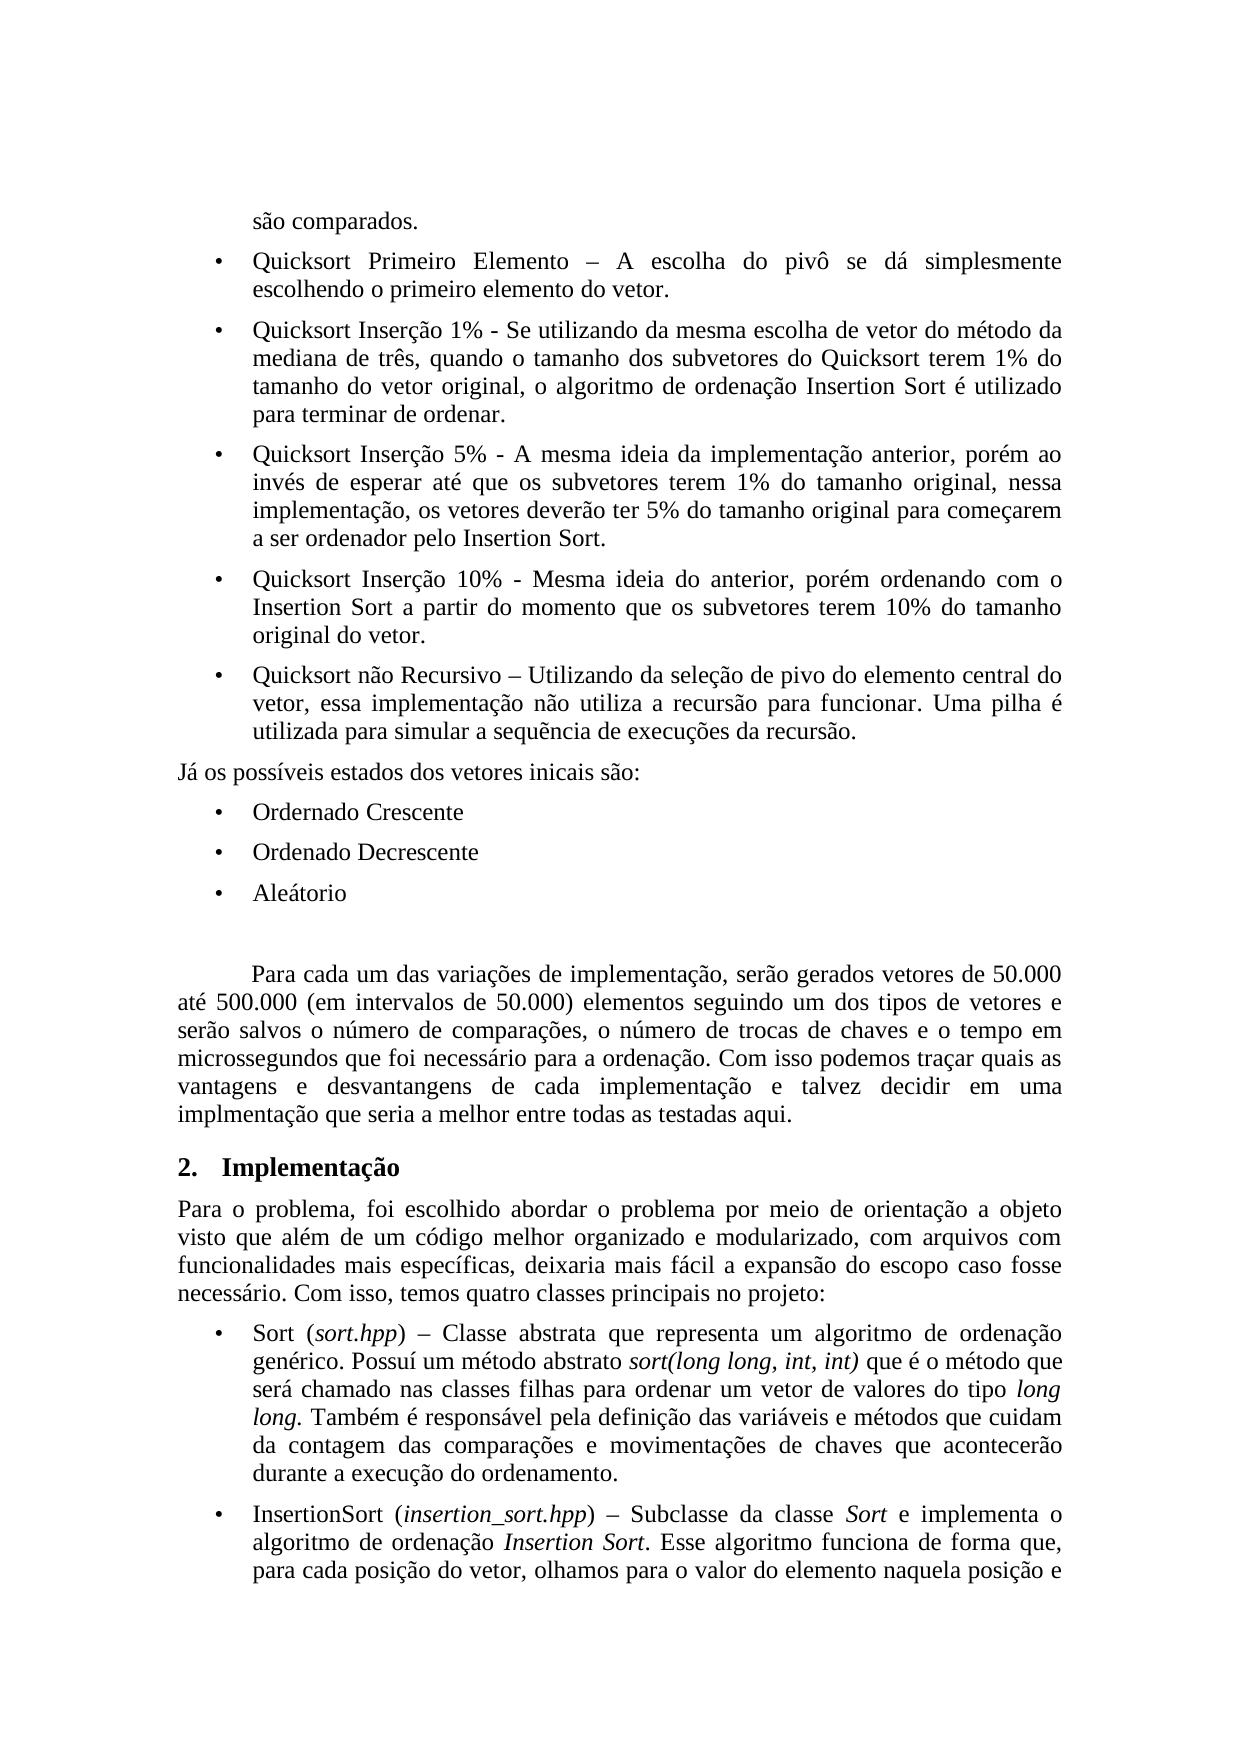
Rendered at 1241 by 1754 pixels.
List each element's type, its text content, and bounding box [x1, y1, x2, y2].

list Para cada um das variações de implementação, serão gerados vetores de 50.000 até 500.000 (em intervalos de 50.000) elementos seguindo um dos tipos de vetores e serão salvos o número de comparações, o número de trocas de chaves e o tempo em microssegundos que foi necessário para a ordenação. Com isso podemos traçar quais as vantagens e desvantangens de cada implementação e talvez decidir em uma implmentação que seria a melhor entre todas as testadas aqui. [177, 959, 1063, 1128]
list são comparados. [215, 207, 1063, 235]
list Aleátorio [215, 879, 1063, 907]
text Para o problema, foi escolhido abordar o problema por meio de orientação a objeto visto que além de um código melhor organizado e modularizado, com arquivos com funcionalidades mais específicas, deixaria mais fácil a expansão do escopo caso fosse necessário. Com isso, temos quatro classes principais no projeto: [177, 1195, 1063, 1307]
list Já os possíveis estados dos vetores inicais são: [177, 757, 1063, 785]
list Quicksort Inserção 1% - Se utilizando da mesma escolha de vetor do método da mediana de três, quando o tamanho dos subvetores do Quicksort terem 1% do tamanho do vetor original, o algoritmo de ordenação Insertion Sort é utilizado para terminar de ordenar. [215, 316, 1063, 428]
list Ordenado Decrescente [215, 838, 1063, 866]
list Ordernado Crescente [215, 798, 1063, 826]
list Quicksort Primeiro Elemento – A escolha do pivô se dá simplesmente escolhendo o primeiro elemento do vetor. [215, 247, 1063, 303]
title Implementação [177, 1152, 1063, 1182]
list Quicksort Inserção 5% - A mesma ideia da implementação anterior, porém ao invés de esperar até que os subvetores terem 1% do tamanho original, nessa implementação, os vetores deverão ter 5% do tamanho original para começarem a ser ordenador pelo Insertion Sort. [215, 440, 1063, 552]
list Quicksort não Recursivo – Utilizando da seleção de pivo do elemento central do vetor, essa implementação não utiliza a recursão para funcionar. Uma pilha é utilizada para simular a sequẽncia de execuções da recursão. [215, 661, 1063, 745]
list InsertionSort (insertion_sort.hpp) – Subclasse da classe Sort e implementa o algoritmo de ordenação Insertion Sort. Esse algoritmo funciona de forma que, para cada posição do vetor, olhamos para o valor do elemento naquela posição e [215, 1500, 1063, 1584]
list Quicksort Inserção 10% - Mesma ideia do anterior, porém ordenando com o Insertion Sort a partir do momento que os subvetores terem 10% do tamanho original do vetor. [215, 564, 1063, 648]
list Sort (sort.hpp) – Classe abstrata que representa um algoritmo de ordenação genérico. Possuí um método abstrato sort(long long, int, int) que é o método que será chamado nas classes filhas para ordenar um vetor de valores do tipo long long. Também é responsável pela definição das variáveis e métodos que cuidam da contagem das comparações e movimentações de chaves que acontecerão durante a execução do ordenamento. [215, 1319, 1063, 1487]
